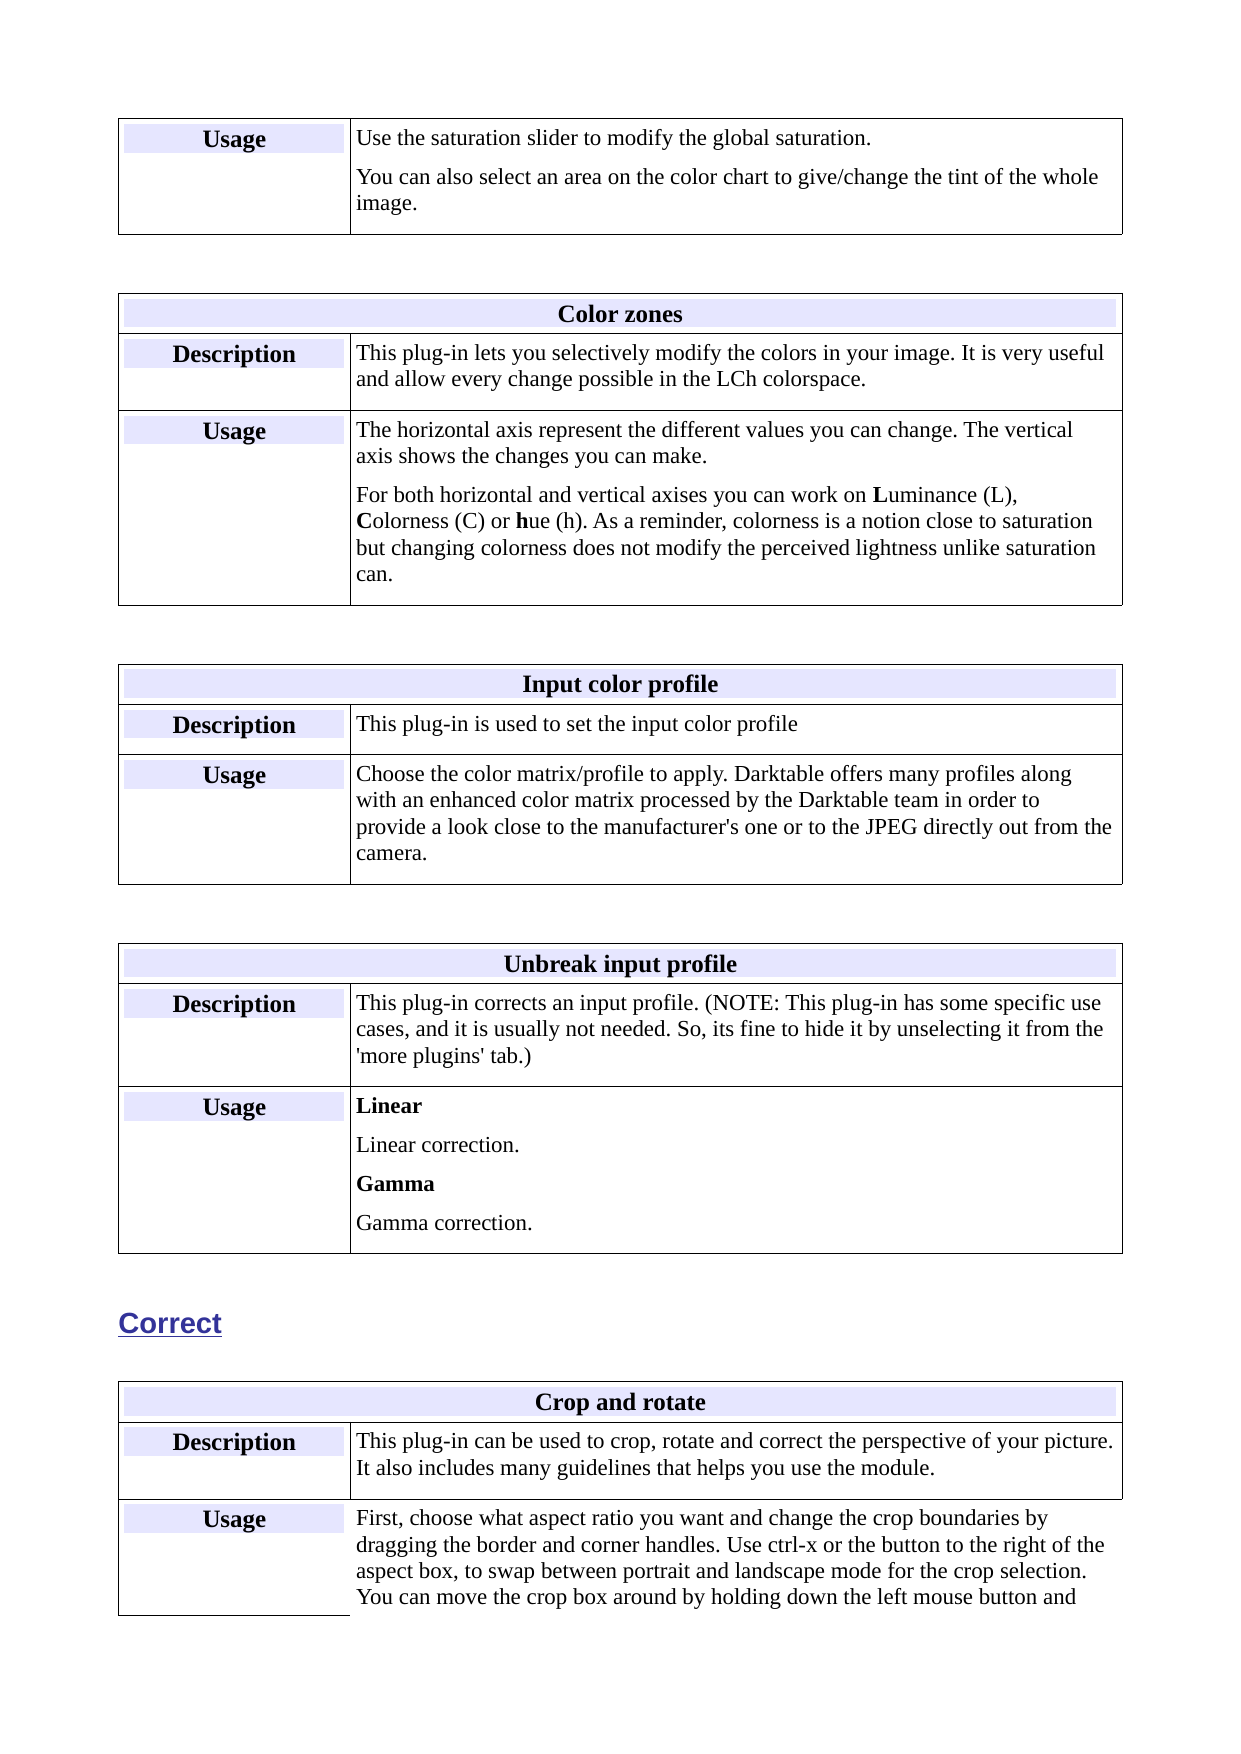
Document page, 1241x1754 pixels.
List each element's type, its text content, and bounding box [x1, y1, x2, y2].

table_cell Usage [119, 1087, 350, 1253]
table_header Crop and rotate [119, 1382, 1122, 1422]
table_cell This plug-in can be used to crop, rotate and correct the perspective of your picture. It also includes many guidelines that helps you use the module. [351, 1423, 1122, 1498]
table_cell Description [119, 334, 350, 410]
table_cell Description [119, 1423, 350, 1498]
table_cell This plug-in is used to set the input color profile [351, 705, 1122, 754]
table_cell First, choose what aspect ratio you want and change the crop boundaries by dragging the border and corner handles. Use ctrl-x or the button to the right of the aspect box, to swap between portrait and landscape mode for the crop selection. You can move the crop box around by holding down the left mouse button and [350, 1500, 1122, 1615]
table_cell This plug-in lets you selectively modify the colors in your image. It is very useful and allow every change possible in the LCh colorspace. [351, 334, 1122, 410]
table_header Color zones [119, 294, 1122, 333]
table_cell Linear Linear correction. Gamma Gamma correction. [351, 1087, 1122, 1253]
table_cell This plug-in corrects an input profile. (NOTE: This plug-in has some specific use cases, and it is usually not needed. So, its fine to hide it by unselecting it from the 'more plugins' tab.) [351, 984, 1122, 1086]
table_cell Choose the color matrix/profile to apply. Darktable offers many profiles along with an enhanced color matrix processed by the Darktable team in order to provide a look close to the manufacturer's one or to the JPEG directly out from the camera. [351, 755, 1122, 884]
table_cell Usage [119, 411, 350, 604]
table_cell Usage [119, 1500, 350, 1615]
table_cell Description [119, 984, 350, 1086]
table_cell The horizontal axis represent the different values you can change. The vertical axis shows the changes you can make. For both horizontal and vertical axises you can work on Luminance (L), Colorness (C) or hue (h). As a reminder, colorness is a notion close to saturation but changing colorness does not modify the perceived lightness unlike saturation can. [351, 411, 1122, 604]
table_cell Use the saturation slider to modify the global saturation. You can also select an area on the color chart to give/change the tint of the whole image. [351, 119, 1122, 234]
table_cell Usage [119, 755, 350, 884]
table_header Unbreak input profile [119, 944, 1122, 983]
table_cell Description [119, 705, 350, 754]
table_header Input color profile [119, 665, 1122, 704]
subtitle Correct [118, 1307, 1122, 1340]
table_cell Usage [119, 119, 350, 234]
